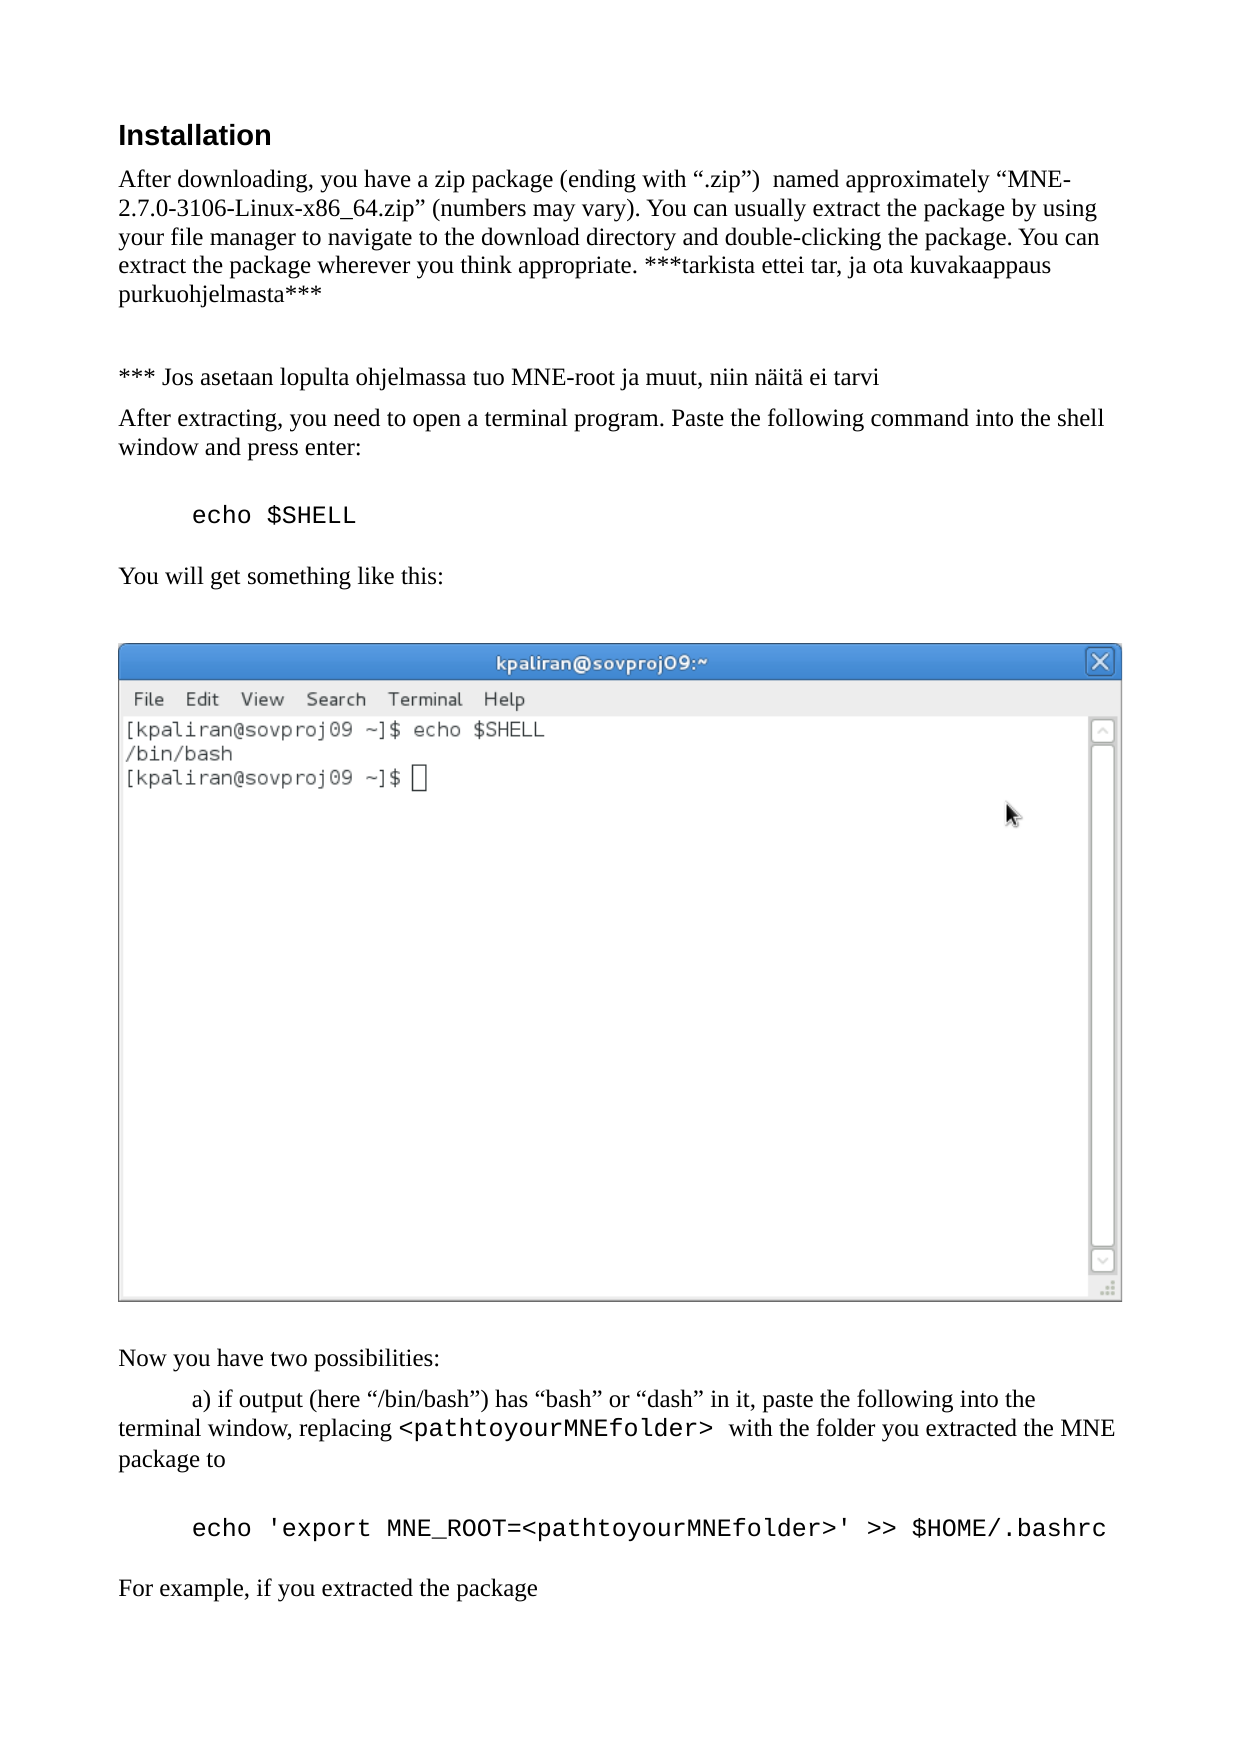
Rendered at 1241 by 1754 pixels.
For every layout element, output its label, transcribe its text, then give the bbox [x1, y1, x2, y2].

text a) if output (here “/bin/bash”) has “bash” or “dash” in it, paste the following into the terminal window, replacing <pathtoyourMNEfolder> with the folder you extracted the MNE package to [118, 1384, 1122, 1473]
text After extracting, you need to open a terminal program. Paste the following command into the shell window and press enter: [118, 403, 1122, 460]
text echo 'export MNE_ROOT=<pathtoyourMNEfolder>' >> $HOME/.bashrc [118, 1515, 1122, 1543]
text echo $SHELL [118, 503, 1122, 531]
subtitle Installation [118, 118, 1122, 152]
text For example, if you extracted the package [118, 1573, 1122, 1602]
text After downloading, you have a zip package (ending with “.zip”) named approximately “MNE-2.7.0-3106-Linux-x86_64.zip” (numbers may vary). You can usually extract the package by using your file manager to navigate to the download directory and double-clicking the package. You can extract the package wherever you think appropriate. ***tarkista ettei tar, ja ota kuvakaappaus purkuohjelmasta*** [118, 164, 1122, 308]
text You will get something like this: [118, 561, 1122, 590]
text Now you have two possibilities: [118, 1343, 1122, 1372]
picture [118, 643, 1123, 1302]
text *** Jos asetaan lopulta ohjelmassa tuo MNE-root ja muut, niin näitä ei tarvi [118, 362, 1122, 390]
